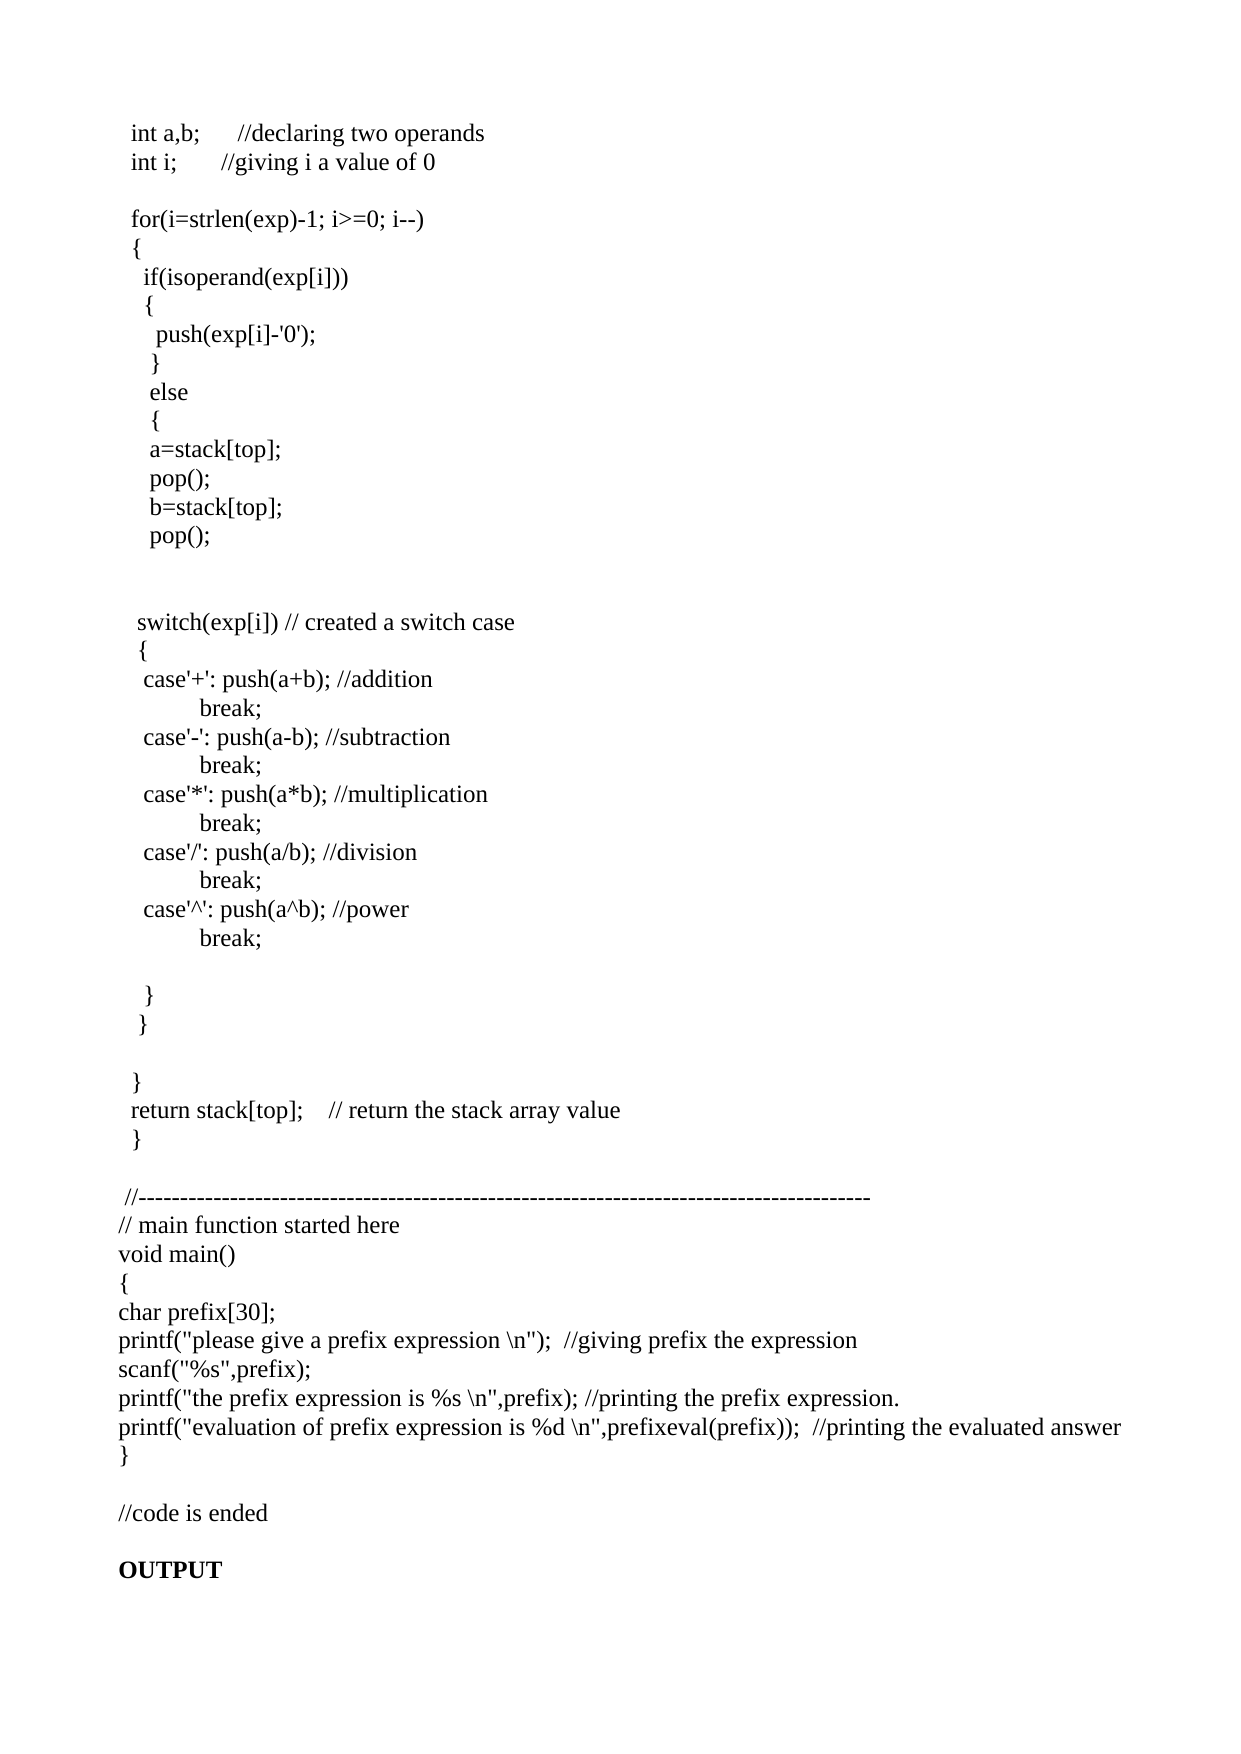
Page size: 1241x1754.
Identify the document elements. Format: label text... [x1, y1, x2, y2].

text //---------------------------------------------------------------------------------------- [118, 1182, 1122, 1211]
text b=stack[top]; [118, 492, 1122, 521]
text { [118, 406, 1122, 434]
text return stack[top]; // return the stack array value [118, 1096, 1122, 1124]
text break; [118, 808, 1122, 837]
text } [118, 1067, 1122, 1096]
text for(i=strlen(exp)-1; i>=0; i--) [118, 204, 1122, 233]
text { [118, 291, 1122, 319]
text push(exp[i]-'0'); [118, 319, 1122, 348]
text int a,b; //declaring two operands [118, 118, 1122, 147]
text } [118, 1124, 1122, 1153]
text { [118, 636, 1122, 664]
text scanf("%s",prefix); [118, 1354, 1122, 1383]
text int i; //giving i a value of 0 [118, 147, 1122, 176]
text char prefix[30]; [118, 1297, 1122, 1326]
text } [118, 348, 1122, 377]
text pop(); [118, 463, 1122, 492]
text case'*': push(a*b); //multiplication [118, 779, 1122, 808]
text a=stack[top]; [118, 434, 1122, 463]
text case'-': push(a-b); //subtraction [118, 722, 1122, 751]
text { [118, 1268, 1122, 1297]
text } [118, 981, 1122, 1009]
text break; [118, 693, 1122, 722]
text } [118, 1441, 1122, 1469]
text case'/': push(a/b); //division [118, 837, 1122, 866]
text break; [118, 751, 1122, 779]
text break; [118, 866, 1122, 894]
text case'^': push(a^b); //power [118, 894, 1122, 923]
text //code is ended [118, 1498, 1122, 1527]
text pop(); [118, 521, 1122, 549]
text } [118, 1009, 1122, 1038]
text void main() [118, 1239, 1122, 1268]
text OUTPUT [118, 1556, 1122, 1584]
text printf("the prefix expression is %s \n",prefix); //printing the prefix expression. [118, 1383, 1122, 1412]
text switch(exp[i]) // created a switch case [118, 607, 1122, 636]
text { [118, 233, 1122, 262]
text printf("evaluation of prefix expression is %d \n",prefixeval(prefix)); //printing the evaluated answer [118, 1412, 1122, 1441]
text // main function started here [118, 1211, 1122, 1239]
text printf("please give a prefix expression \n"); //giving prefix the expression [118, 1326, 1122, 1354]
text else [118, 377, 1122, 406]
text break; [118, 923, 1122, 952]
text case'+': push(a+b); //addition [118, 664, 1122, 693]
text if(isoperand(exp[i])) [118, 262, 1122, 291]
